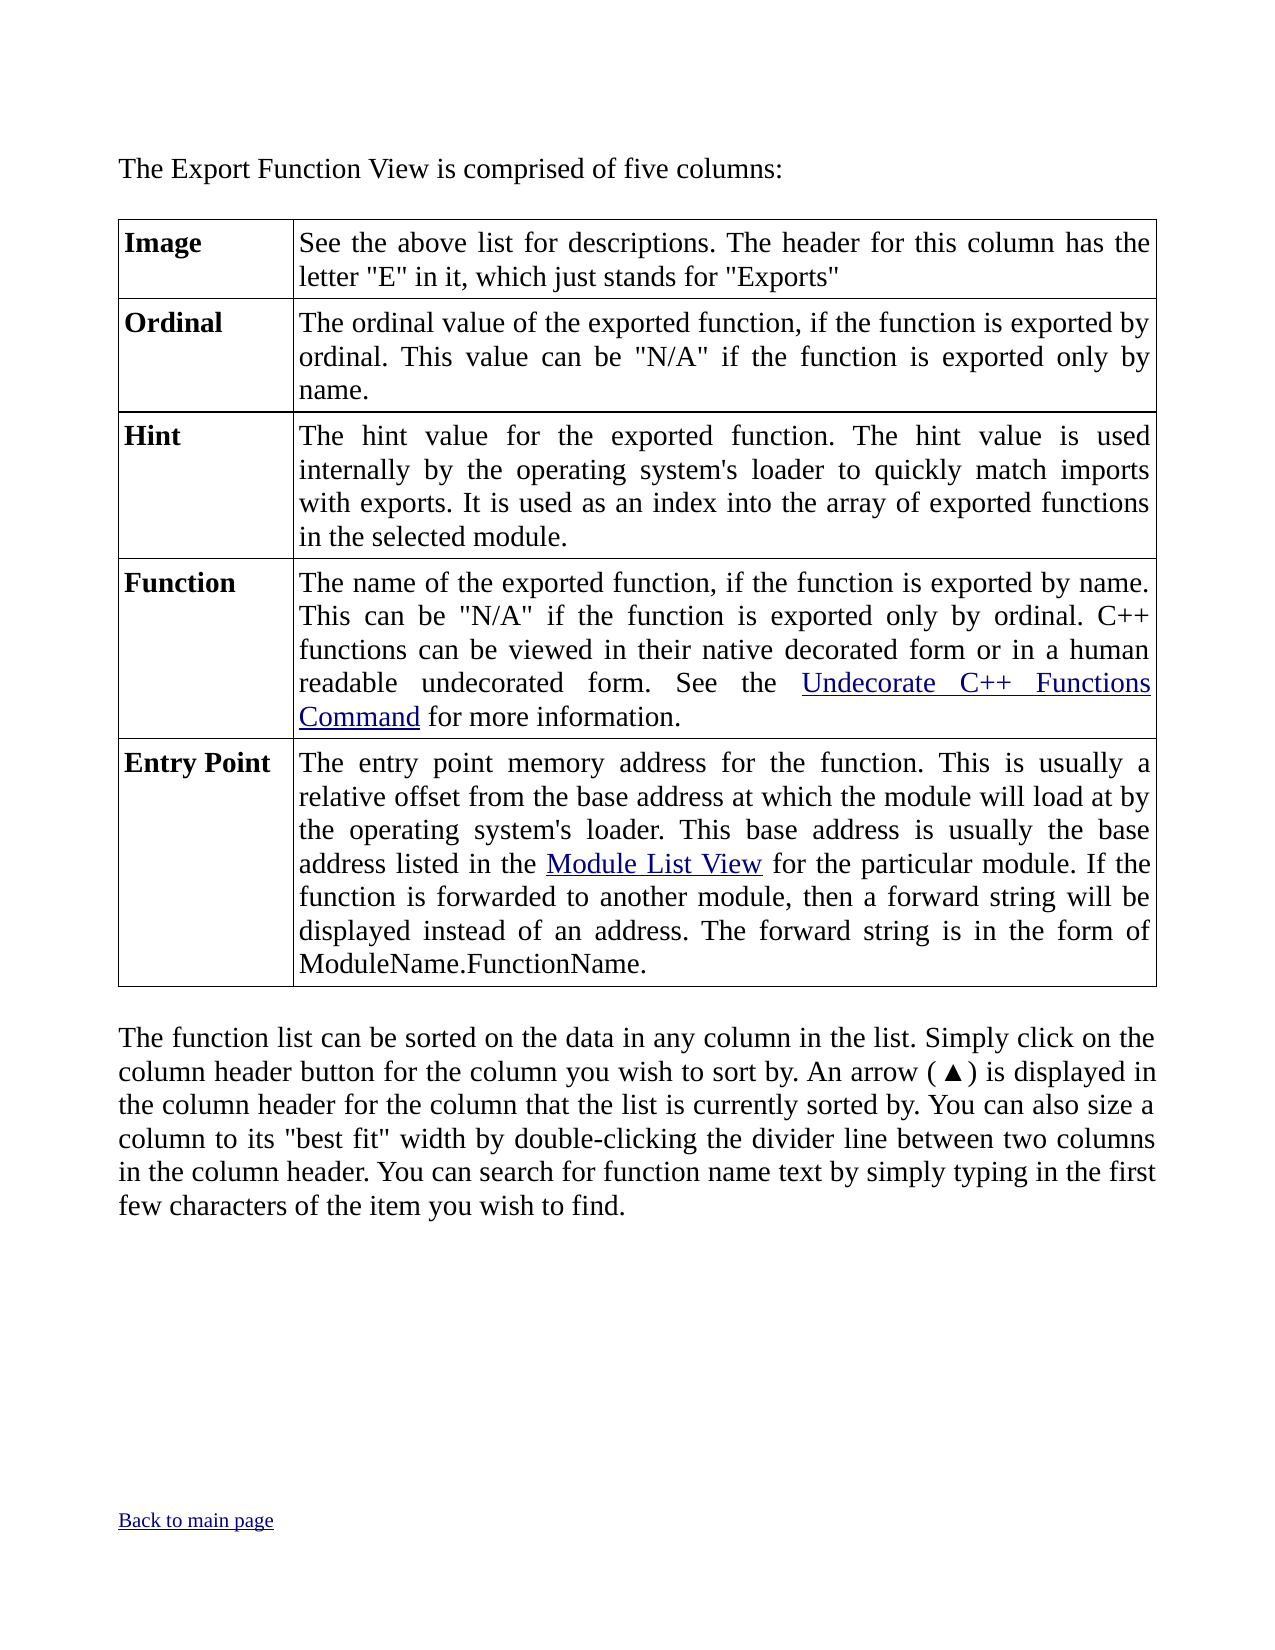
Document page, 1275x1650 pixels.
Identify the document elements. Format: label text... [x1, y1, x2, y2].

text The function list can be sorted on the data in any column in the list. Simply click on the column header button for the column you wish to sort by. An arrow (▲) is displayed in the column header for the column that the list is currently sorted by. You can also size a column to its "best fit" width by double-clicking the divider line between two columns in the column header. You can search for function name text by simply typing in the first few characters of the item you wish to find. [118, 1020, 1157, 1221]
table_header See the above list for descriptions. The header for this column has the letter "E" in it, which just stands for "Exports" [294, 220, 1156, 298]
table_cell The entry point memory address for the function. This is usually a relative offset from the base address at which the module will load at by the operating system's loader. This base address is usually the base address listed in the Module List View for the particular module. If the function is forwarded to another module, then a forward string will be displayed instead of an address. The forward string is in the form of ModuleName.FunctionName. [294, 739, 1156, 986]
table_cell The hint value for the exported function. The hint value is used internally by the operating system's loader to quickly match imports with exports. It is used as an index into the array of exported functions in the selected module. [294, 413, 1156, 558]
table_cell Function [119, 559, 293, 738]
table_cell The ordinal value of the exported function, if the function is exported by ordinal. This value can be "N/A" if the function is exported only by name. [294, 299, 1156, 411]
table_header Image [119, 220, 293, 298]
table_cell Entry Point [119, 739, 293, 986]
table_cell The name of the exported function, if the function is exported by name. This can be "N/A" if the function is exported only by ordinal. C++ functions can be viewed in their native decorated form or in a human readable undecorated form. See the Undecorate C++ Functions Command for more information. [294, 559, 1156, 738]
table_cell Ordinal [119, 299, 293, 411]
text The Export Function View is comprised of five columns: [118, 152, 1157, 185]
table_cell Hint [119, 413, 293, 558]
